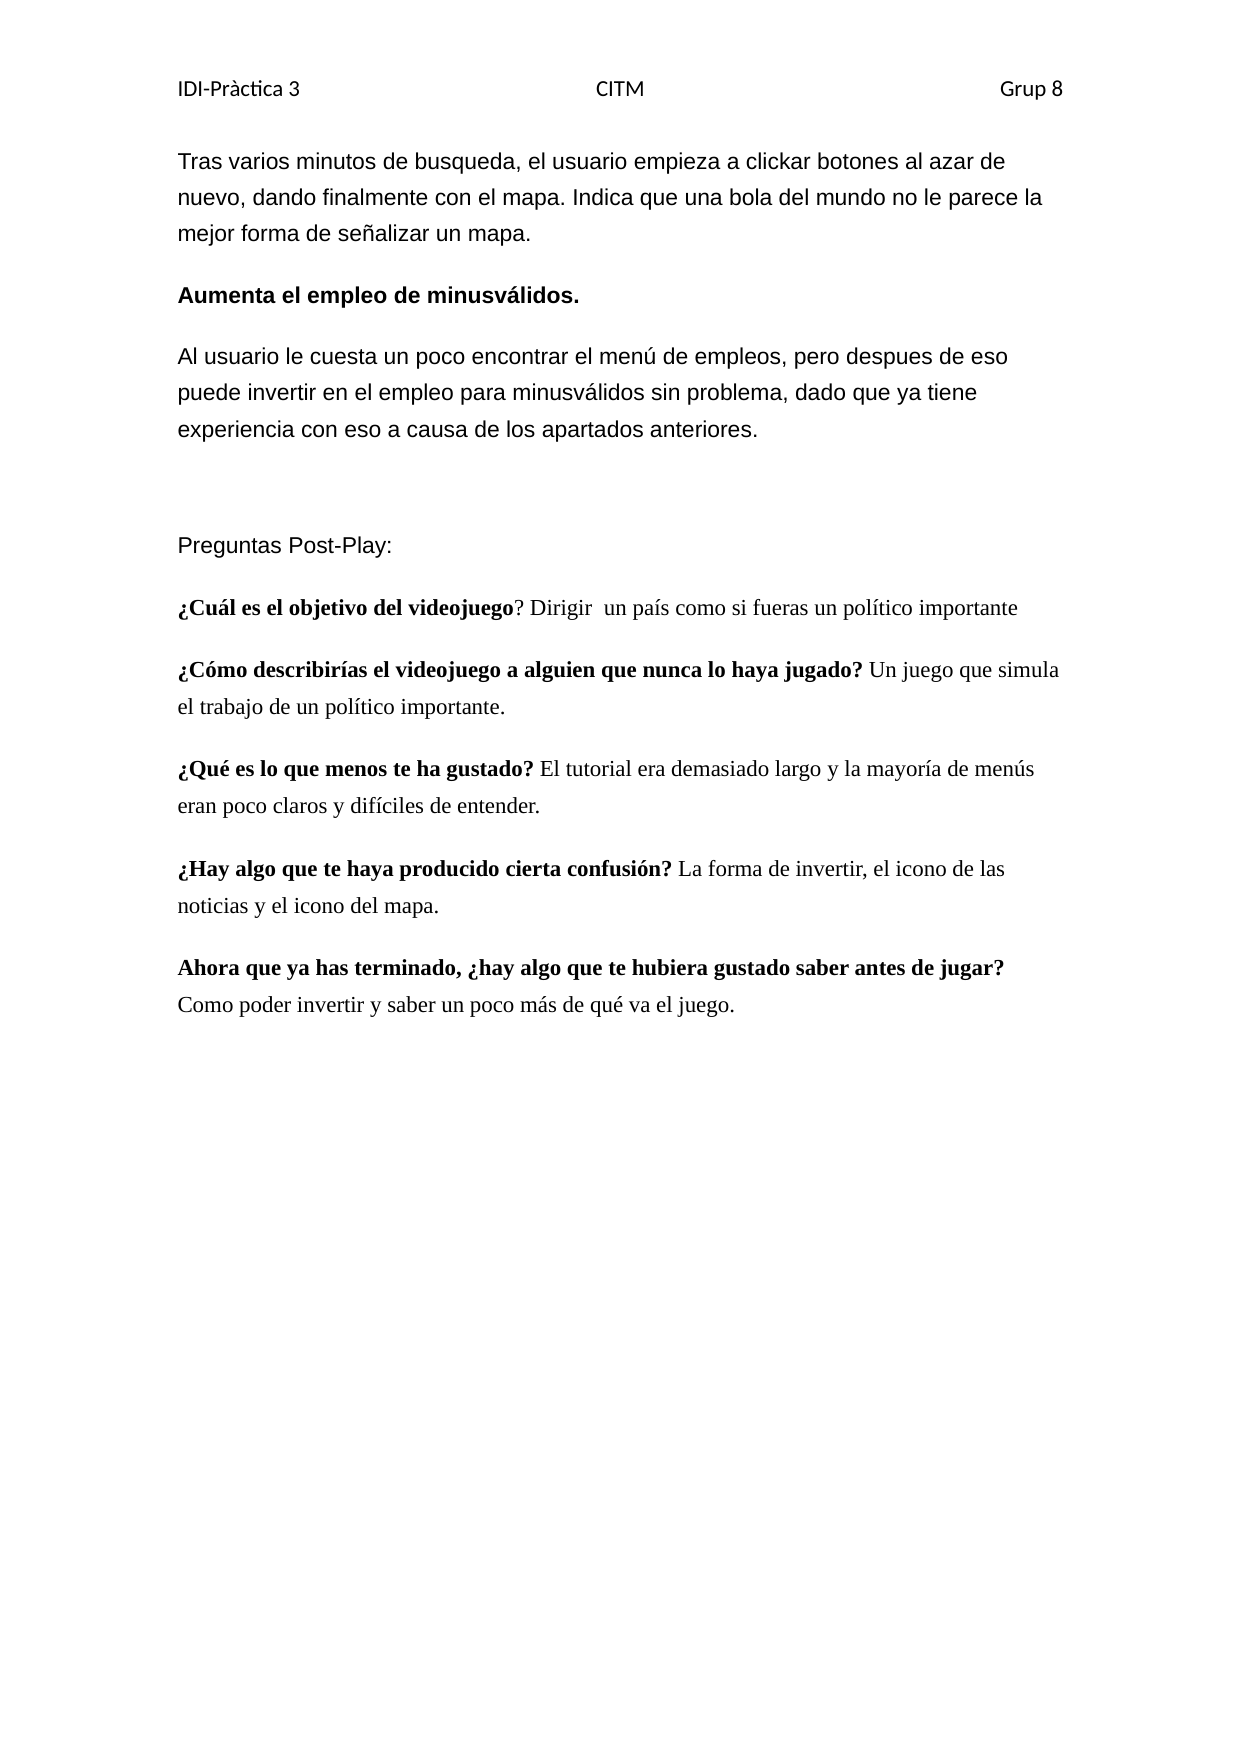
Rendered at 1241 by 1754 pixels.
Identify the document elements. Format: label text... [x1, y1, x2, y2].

text ¿Qué es lo que menos te ha gustado? El tutorial era demasiado largo y la mayoría de menús eran poco claros y difíciles de entender. [177, 754, 1063, 819]
text ¿Hay algo que te haya producido cierta confusión? La forma de invertir, el icono de las noticias y el icono del mapa. [177, 854, 1063, 918]
text Ahora que ya has terminado, ¿hay algo que te hubiera gustado saber antes de jugar? Como poder invertir y saber un poco más de qué va el juego. [177, 953, 1063, 1017]
text Tras varios minutos de busqueda, el usuario empieza a clickar botones al azar de nuevo, dando finalmente con el mapa. Indica que una bola del mundo no le parece la mejor forma de señalizar un mapa. [177, 148, 1063, 247]
text Preguntas Post-Play: [177, 532, 1063, 559]
text Aumenta el empleo de minusválidos. [177, 282, 1063, 308]
text ¿Cómo describirías el videojuego a alguien que nunca lo haya jugado? Un juego que simula el trabajo de un político importante. [177, 655, 1063, 719]
text Al usuario le cuesta un poco encontrar el menú de empleos, pero despues de eso puede invertir en el empleo para minusválidos sin problema, dado que ya tiene experiencia con eso a causa de los apartados anteriores. [177, 343, 1063, 442]
text ¿Cuál es el objetivo del videojuego? Dirigir un país como si fueras un político importante [177, 594, 1063, 620]
